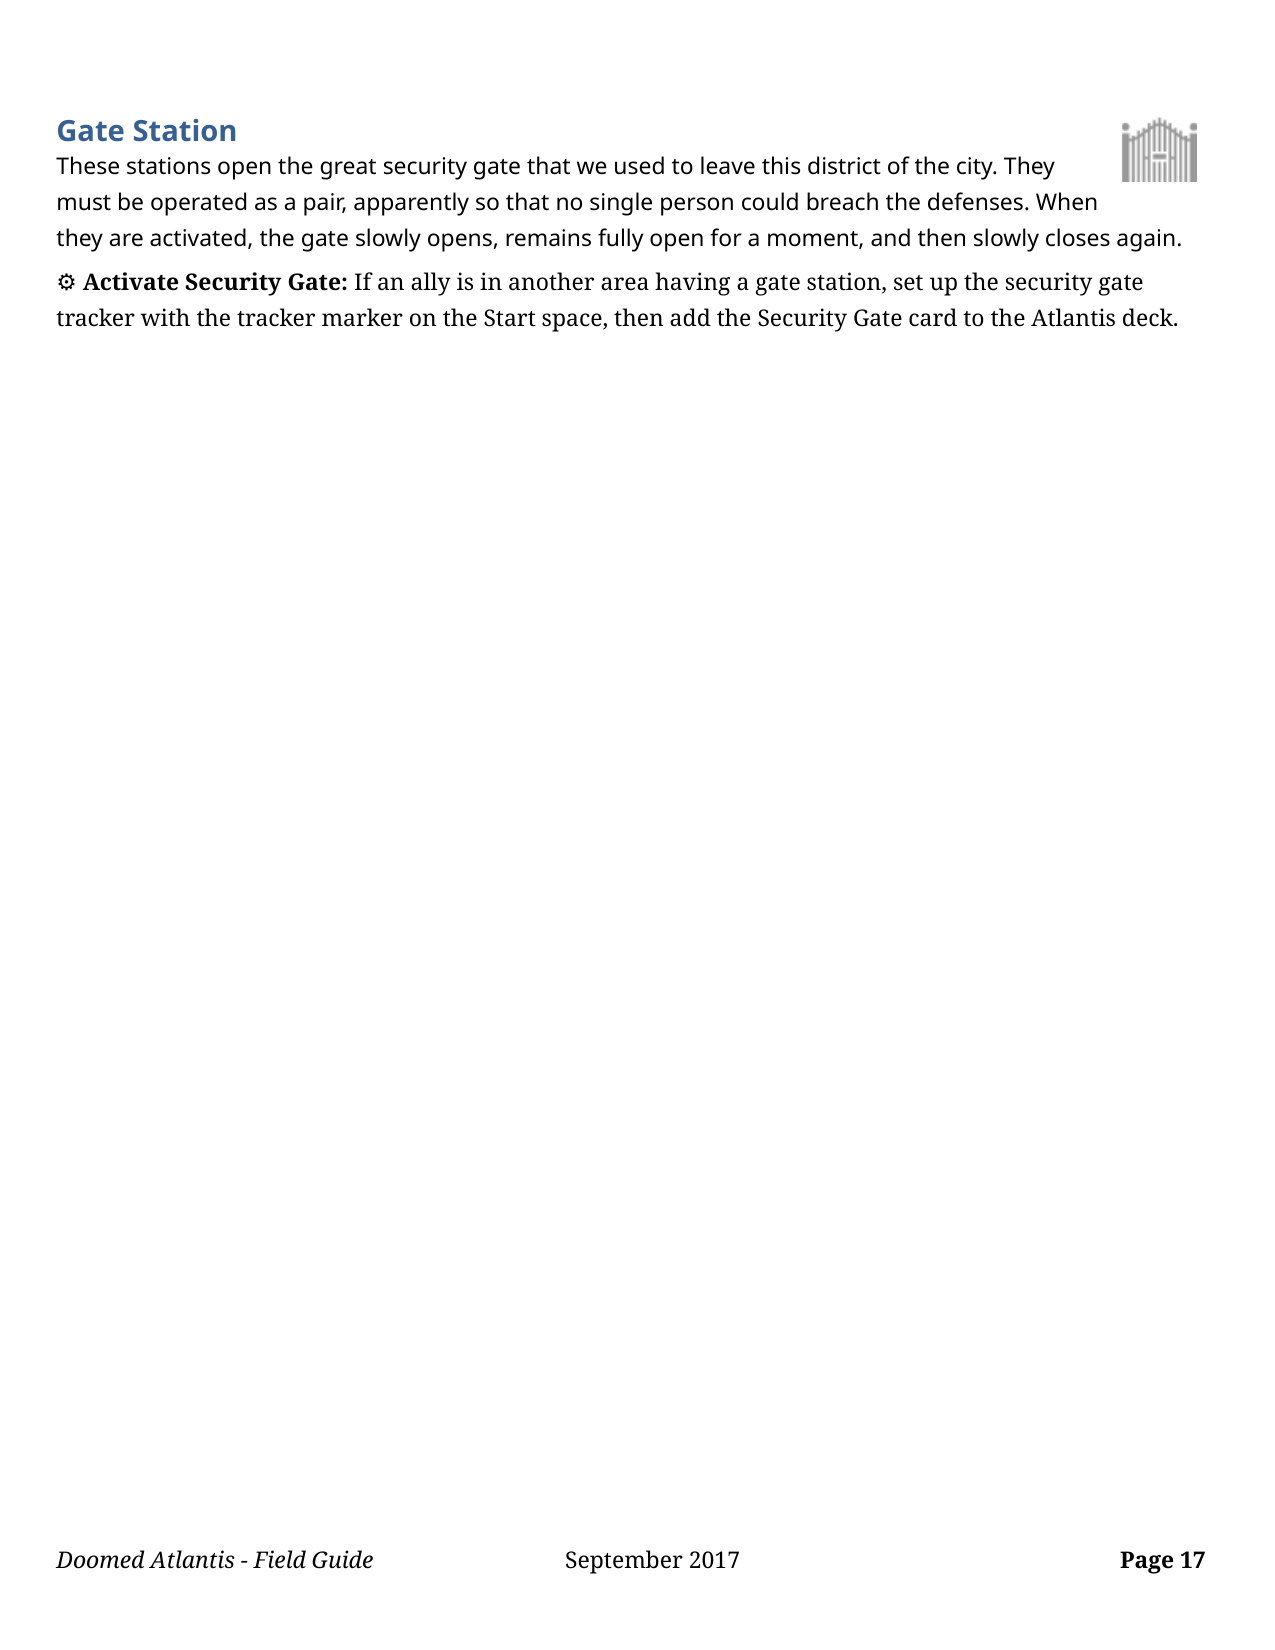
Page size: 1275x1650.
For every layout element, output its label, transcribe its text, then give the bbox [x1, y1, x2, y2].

text ⚙ Activate Security Gate: If an ally is in another area having a gate station, set up the security gate tracker with the tracker marker on the Start space, then add the Security Gate card to the Atlantis deck. [56, 266, 1215, 333]
subtitle These stations open the great security gate that we used to leave this district of the city. They must be operated as a pair, apparently so that no single person could breach the defenses. When they are activated, the gate slowly opens, remains fully open for a moment, and then slowly closes again. [56, 150, 1215, 253]
picture [1121, 117, 1197, 182]
subtitle Gate Station [56, 110, 1215, 150]
